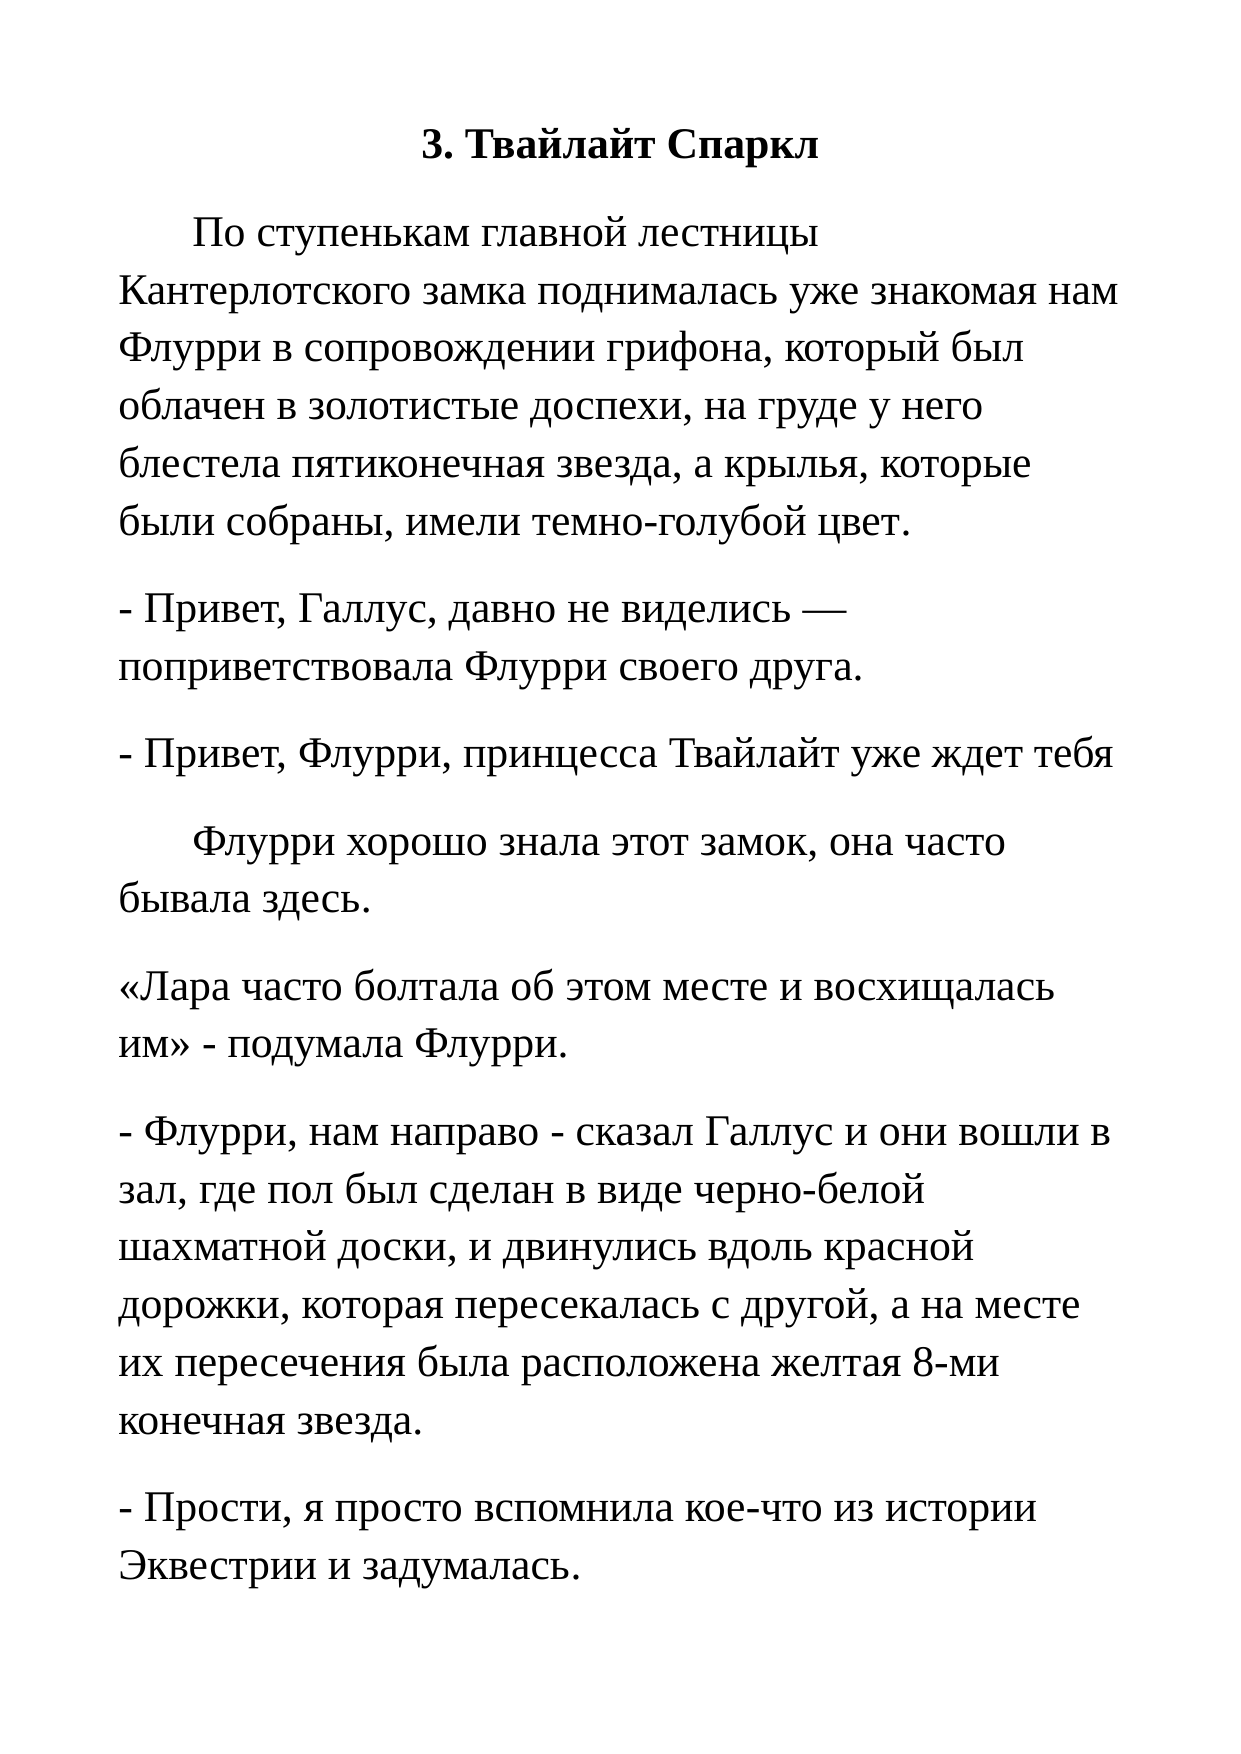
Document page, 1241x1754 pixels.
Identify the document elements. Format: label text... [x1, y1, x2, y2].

text 3. Твайлайт Спаркл [118, 118, 1122, 168]
text «Лара часто болтала об этом месте и восхищалась им» - подумала Флурри. [118, 959, 1122, 1067]
text - Привет, Галлус, давно не виделись — поприветствовала Флурри своего друга. [118, 582, 1122, 690]
text - Флурри, нам направо - сказал Галлус и они вошли в зал, где пол был сделан в виде черно-белой шахматной доски, и двинулись вдоль красной дорожки, которая пересекалась с другой, а на месте их пересечения была расположена желтая 8-ми конечная звезда. [118, 1104, 1122, 1444]
text - Прости, я просто вспомнила кое-что из истории Эквестрии и задумалась. [118, 1481, 1122, 1589]
text По ступенькам главной лестницы Кантерлотского замка поднималась уже знакомая нам Флурри в сопровождении грифона, который был облачен в золотистые доспехи, на груде у него блестела пятиконечная звезда, а крылья, которые были собраны, имели темно-голубой цвет. [118, 205, 1122, 545]
text - Привет, Флурри, принцесса Твайлайт уже ждет тебя [118, 727, 1122, 777]
text Флурри хорошо знала этот замок, она часто бывала здесь. [118, 814, 1122, 922]
